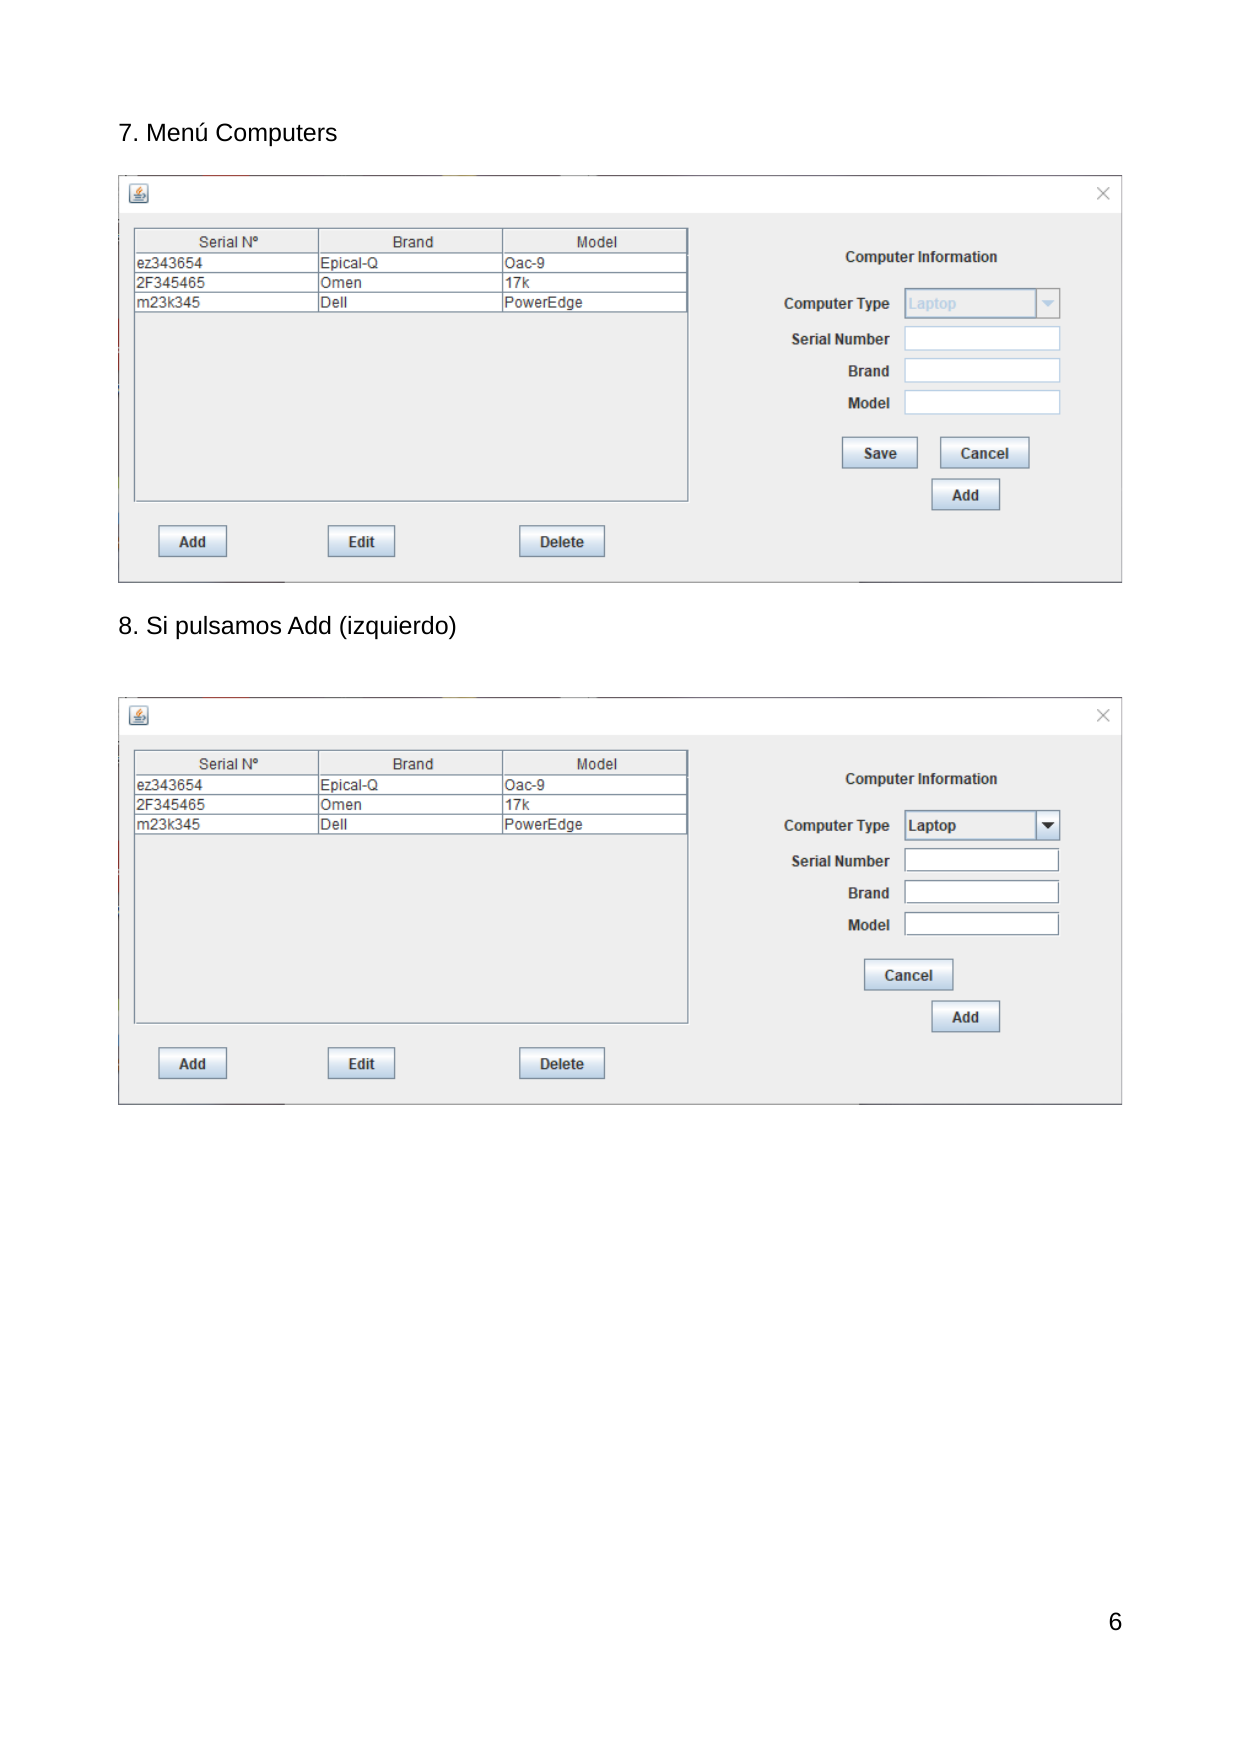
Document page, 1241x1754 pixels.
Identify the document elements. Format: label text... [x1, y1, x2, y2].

text 8. Si pulsamos Add (izquierdo) [118, 611, 1122, 640]
picture [118, 697, 1123, 1105]
picture [118, 175, 1123, 583]
text 7. Menú Computers [118, 118, 1122, 147]
